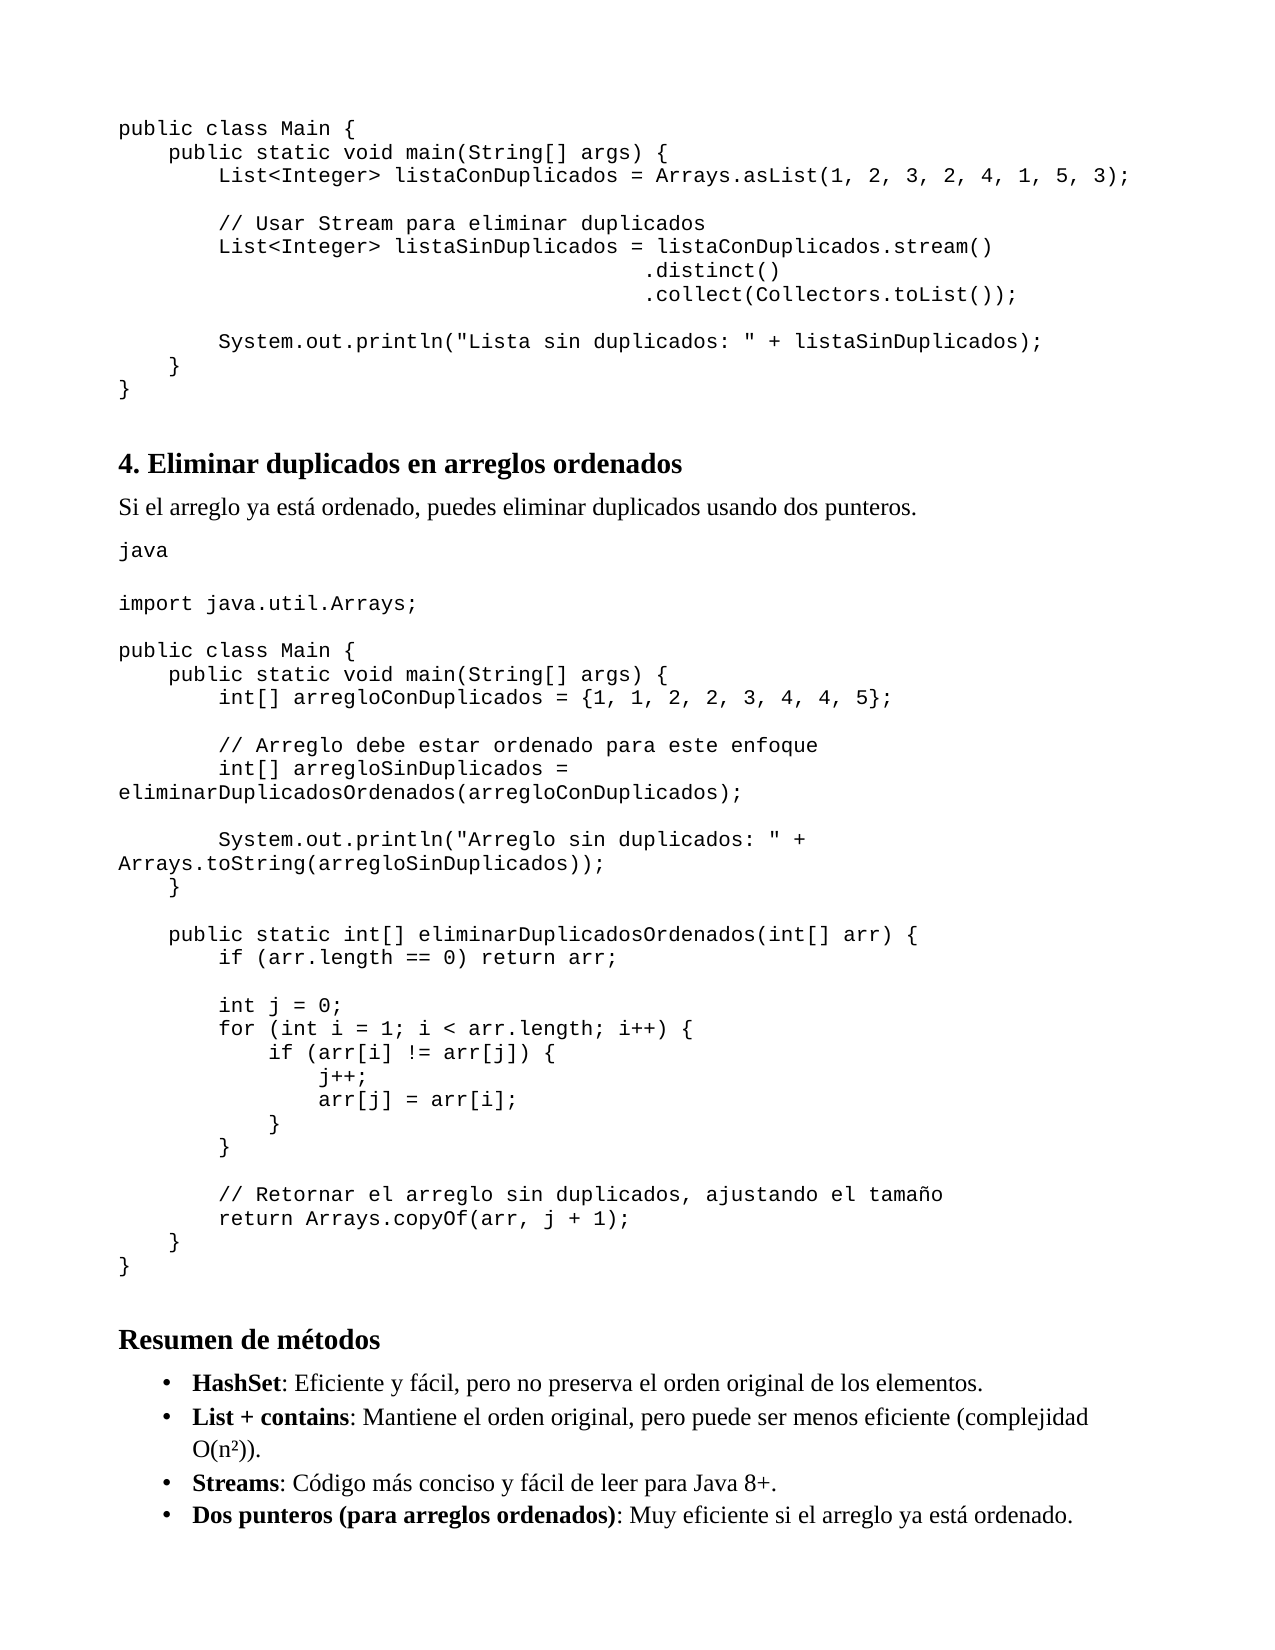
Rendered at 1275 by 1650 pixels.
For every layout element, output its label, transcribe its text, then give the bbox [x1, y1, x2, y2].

text } [118, 1137, 1157, 1160]
text } [118, 1113, 1157, 1137]
text // Retornar el arreglo sin duplicados, ajustando el tamaño [118, 1184, 1157, 1207]
text import java.util.Arrays; [118, 593, 1157, 616]
text return Arrays.copyOf(arr, j + 1); [118, 1207, 1157, 1231]
text int j = 0; [118, 995, 1157, 1018]
text List<Integer> listaSinDuplicados = listaConDuplicados.stream() [118, 236, 1157, 260]
list Dos punteros (para arreglos ordenados): Muy eficiente si el arreglo ya está ordenado. [162, 1501, 1157, 1529]
text } [118, 1255, 1157, 1278]
text // Usar Stream para eliminar duplicados [118, 213, 1157, 236]
text for (int i = 1; i < arr.length; i++) { [118, 1018, 1157, 1042]
text java [118, 539, 1157, 563]
text Si el arreglo ya está ordenado, puedes eliminar duplicados usando dos punteros. [118, 492, 1157, 521]
text int[] arregloSinDuplicados = eliminarDuplicadosOrdenados(arregloConDuplicados); [118, 758, 1157, 806]
list HashSet: Eficiente y fácil, pero no preserva el orden original de los elementos. [162, 1368, 1157, 1397]
text j++; [118, 1066, 1157, 1089]
text System.out.println("Lista sin duplicados: " + listaSinDuplicados); [118, 331, 1157, 354]
text public class Main { [118, 118, 1157, 142]
text List<Integer> listaConDuplicados = Arrays.asList(1, 2, 3, 2, 4, 1, 5, 3); [118, 165, 1157, 189]
subtitle Resumen de métodos [118, 1322, 1157, 1356]
text if (arr.length == 0) return arr; [118, 947, 1157, 971]
text public static int[] eliminarDuplicadosOrdenados(int[] arr) { [118, 924, 1157, 947]
text if (arr[i] != arr[j]) { [118, 1042, 1157, 1066]
text public class Main { [118, 640, 1157, 664]
text } [118, 378, 1157, 402]
text } [118, 1231, 1157, 1255]
text } [118, 876, 1157, 900]
text public static void main(String[] args) { [118, 664, 1157, 687]
subtitle 4. Eliminar duplicados en arreglos ordenados [118, 446, 1157, 479]
text System.out.println("Arreglo sin duplicados: " + Arrays.toString(arregloSinDuplicados)); [118, 829, 1157, 876]
text // Arreglo debe estar ordenado para este enfoque [118, 734, 1157, 758]
text int[] arregloConDuplicados = {1, 1, 2, 2, 3, 4, 4, 5}; [118, 687, 1157, 711]
text } [118, 354, 1157, 378]
list Streams: Código más conciso y fácil de leer para Java 8+. [162, 1468, 1157, 1496]
text .collect(Collectors.toList()); [118, 284, 1157, 307]
text arr[j] = arr[i]; [118, 1089, 1157, 1113]
list List + contains: Mantiene el orden original, pero puede ser menos eficiente (complejidad O(n²)). [162, 1402, 1157, 1463]
text public static void main(String[] args) { [118, 142, 1157, 165]
text .distinct() [118, 260, 1157, 284]
